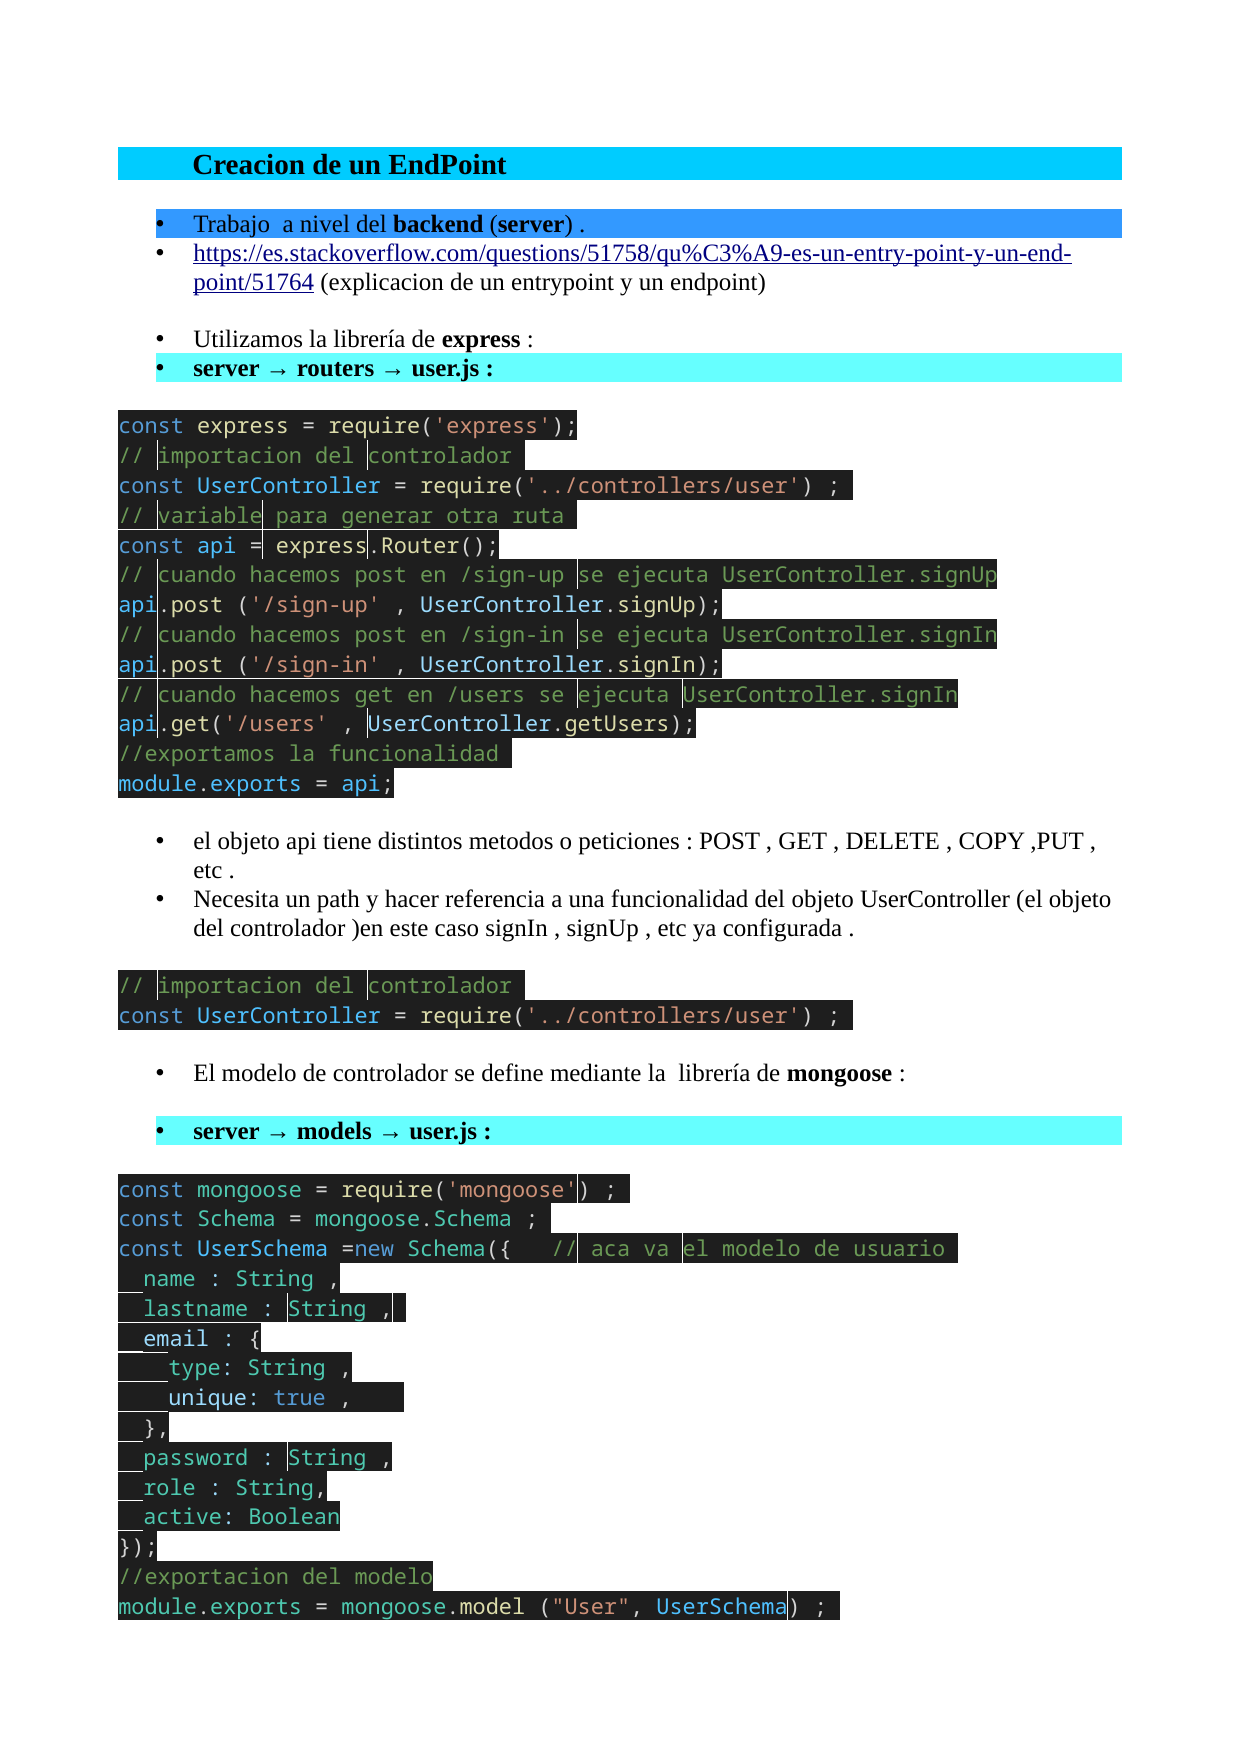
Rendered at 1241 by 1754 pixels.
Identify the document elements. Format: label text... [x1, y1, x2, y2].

text const UserSchema =new Schema({ // aca va el modelo de usuario [118, 1233, 1122, 1263]
text }, [118, 1412, 1122, 1442]
list https://es.stackoverflow.com/questions/51758/qu%C3%A9-es-un-entry-point-y-un-end-point/51764 (explicacion de un entrypoint y un endpoint) [156, 238, 1122, 295]
list server → models → user.js : [156, 1116, 1122, 1145]
text //exportacion del modelo [118, 1561, 1122, 1591]
list el objeto api tiene distintos metodos o peticiones : POST , GET , DELETE , COPY ,PUT , etc . [156, 826, 1122, 884]
text type: String , [118, 1352, 1122, 1382]
text name : String , [118, 1263, 1122, 1293]
text // variable para generar otra ruta [118, 500, 1122, 529]
text email : { [118, 1322, 1122, 1352]
text const Schema = mongoose.Schema ; [118, 1203, 1122, 1233]
text const api = express.Router(); [118, 529, 1122, 559]
text Creacion de un EndPoint [118, 147, 1122, 180]
text const mongoose = require('mongoose') ; [118, 1173, 1122, 1203]
text //exportamos la funcionalidad [118, 738, 1122, 768]
text role : String, [118, 1471, 1122, 1501]
list Trabajo a nivel del backend (server) . [156, 209, 1122, 238]
text active: Boolean [118, 1501, 1122, 1531]
text const express = require('express'); [118, 410, 1122, 440]
text api.post ('/sign-in' , UserController.signIn); [118, 649, 1122, 678]
text module.exports = api; [118, 768, 1122, 798]
list Utilizamos la librería de express : [156, 324, 1122, 353]
list Necesita un path y hacer referencia a una funcionalidad del objeto UserController (el objeto del controlador )en este caso signIn , signUp , etc ya configurada . [156, 884, 1122, 941]
text // cuando hacemos post en /sign-in se ejecuta UserController.signIn [118, 619, 1122, 649]
text api.get('/users' , UserController.getUsers); [118, 708, 1122, 738]
text }); [118, 1531, 1122, 1561]
text // importacion del controlador [118, 440, 1122, 470]
text // cuando hacemos get en /users se ejecuta UserController.signIn [118, 678, 1122, 708]
text const UserController = require('../controllers/user') ; [118, 470, 1122, 500]
text // importacion del controlador [118, 970, 1122, 1000]
text api.post ('/sign-up' , UserController.signUp); [118, 589, 1122, 619]
text // cuando hacemos post en /sign-up se ejecuta UserController.signUp [118, 559, 1122, 589]
text password : String , [118, 1442, 1122, 1471]
list El modelo de controlador se define mediante la librería de mongoose : [156, 1058, 1122, 1087]
text unique: true , [118, 1382, 1122, 1412]
text module.exports = mongoose.model ("User", UserSchema) ; [118, 1591, 1122, 1620]
list server → routers → user.js : [156, 353, 1122, 382]
text lastname : String , [118, 1293, 1122, 1322]
text const UserController = require('../controllers/user') ; [118, 1000, 1122, 1030]
